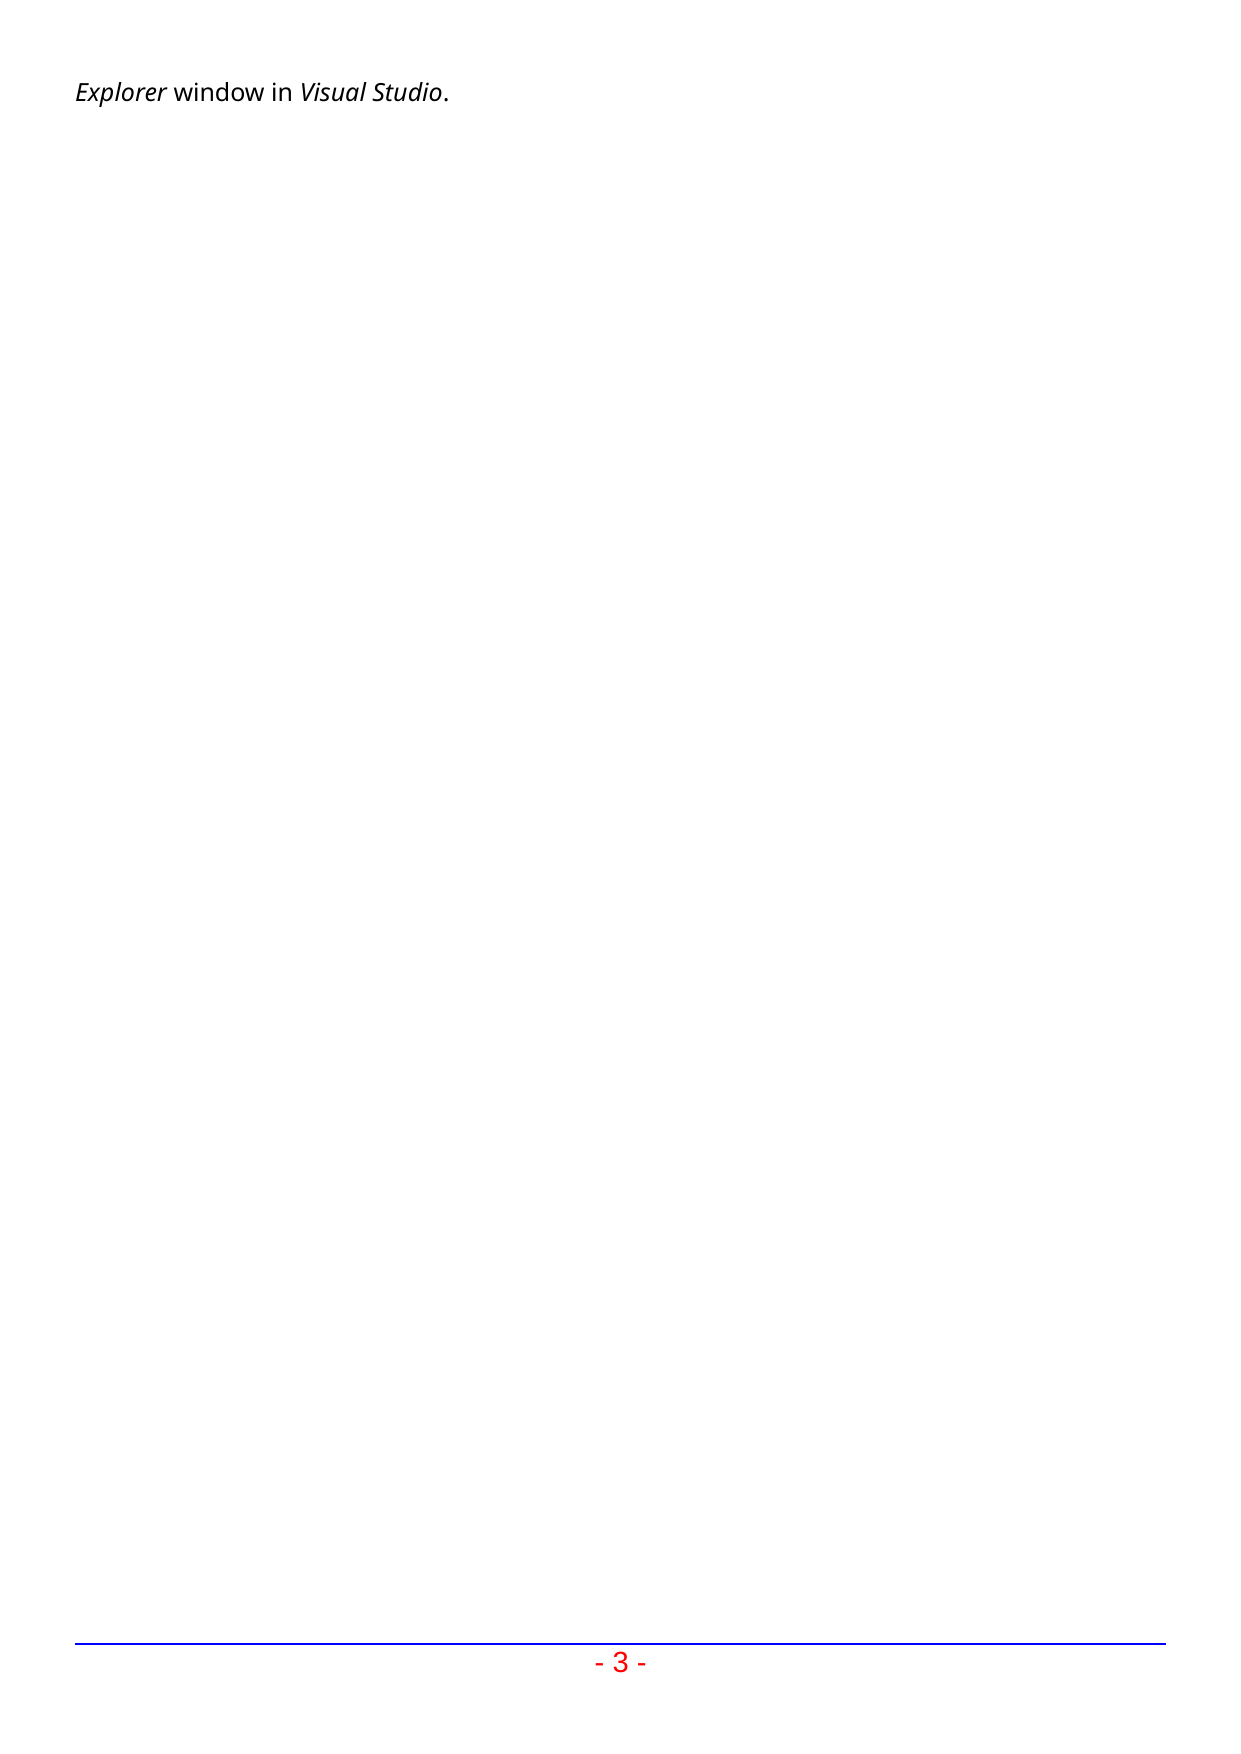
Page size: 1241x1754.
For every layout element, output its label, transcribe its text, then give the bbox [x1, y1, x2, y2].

text Explorer window in Visual Studio. [75, 75, 1166, 109]
